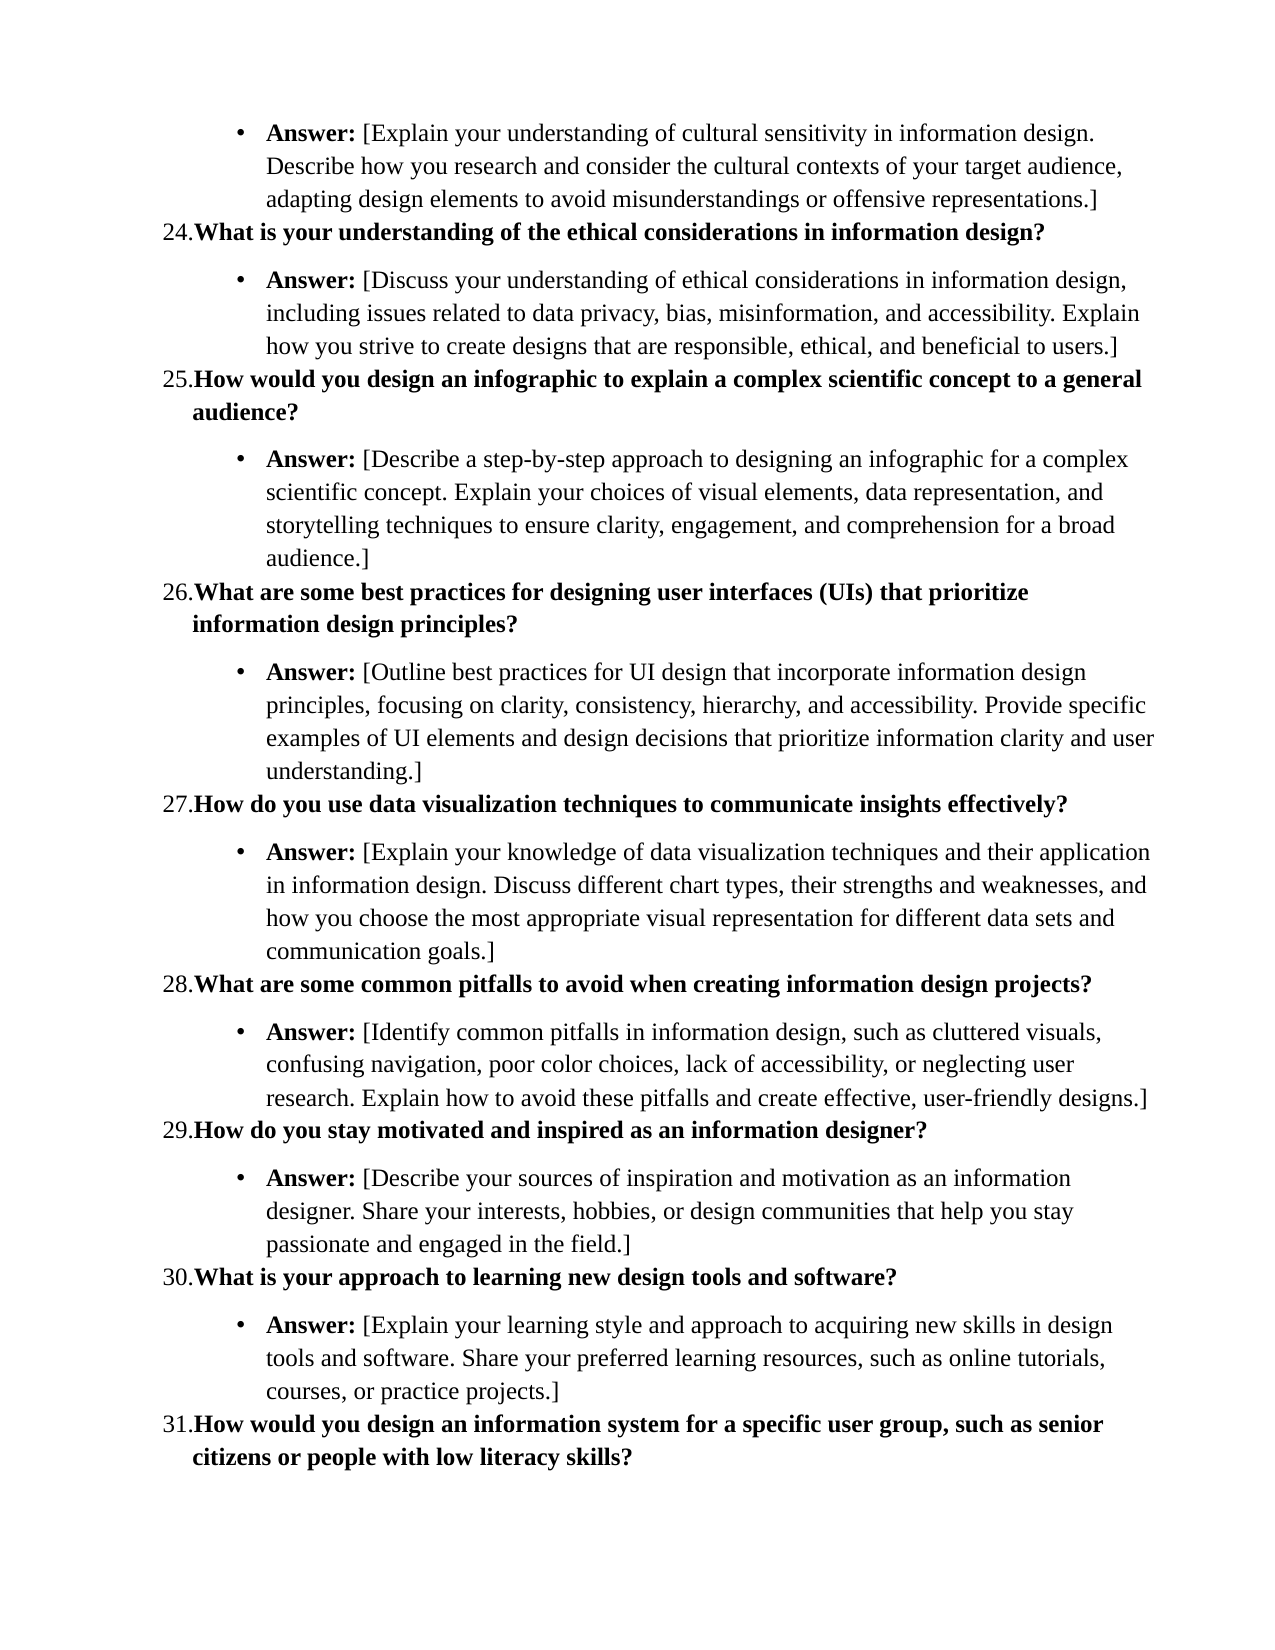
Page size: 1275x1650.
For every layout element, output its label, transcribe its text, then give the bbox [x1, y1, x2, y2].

list Answer: [Discuss your understanding of ethical considerations in information design, including issues related to data privacy, bias, misinformation, and accessibility. Explain how you strive to create designs that are responsible, ethical, and beneficial to users.] [236, 265, 1157, 359]
list Answer: [Explain your learning style and approach to acquiring new skills in design tools and software. Share your preferred learning resources, such as online tutorials, courses, or practice projects.] [236, 1310, 1157, 1405]
list Answer: [Identify common pitfalls in information design, such as cluttered visuals, confusing navigation, poor color choices, lack of accessibility, or neglecting user research. Explain how to avoid these pitfalls and create effective, user-friendly designs.] [236, 1017, 1157, 1111]
list Answer: [Explain your knowledge of data visualization techniques and their application in information design. Discuss different chart types, their strengths and weaknesses, and how you choose the most appropriate visual representation for different data sets and communication goals.] [236, 837, 1157, 965]
list What is your understanding of the ethical considerations in information design? [162, 217, 1157, 246]
list Answer: [Describe your sources of inspiration and motivation as an information designer. Share your interests, hobbies, or design communities that help you stay passionate and engaged in the field.] [236, 1163, 1157, 1258]
list How would you design an infographic to explain a complex scientific concept to a general audience? [162, 364, 1157, 426]
list What are some best practices for designing user interfaces (UIs) that prioritize information design principles? [162, 577, 1157, 638]
list Answer: [Describe a step-by-step approach to designing an infographic for a complex scientific concept. Explain your choices of visual elements, data representation, and storytelling techniques to ensure clarity, engagement, and comprehension for a broad audience.] [236, 444, 1157, 572]
list How do you stay motivated and inspired as an information designer? [162, 1116, 1157, 1144]
list Answer: [Explain your understanding of cultural sensitivity in information design. Describe how you research and consider the cultural contexts of your target audience, adapting design elements to avoid misunderstandings or offensive representations.] [236, 118, 1157, 213]
list What is your approach to learning new design tools and software? [162, 1262, 1157, 1291]
list How do you use data visualization techniques to communicate insights effectively? [162, 789, 1157, 818]
list Answer: [Outline best practices for UI design that incorporate information design principles, focusing on clarity, consistency, hierarchy, and accessibility. Provide specific examples of UI elements and design decisions that prioritize information clarity and user understanding.] [236, 657, 1157, 785]
list What are some common pitfalls to avoid when creating information design projects? [162, 969, 1157, 998]
list How would you design an information system for a specific user group, such as senior citizens or people with low literacy skills? [162, 1409, 1157, 1471]
